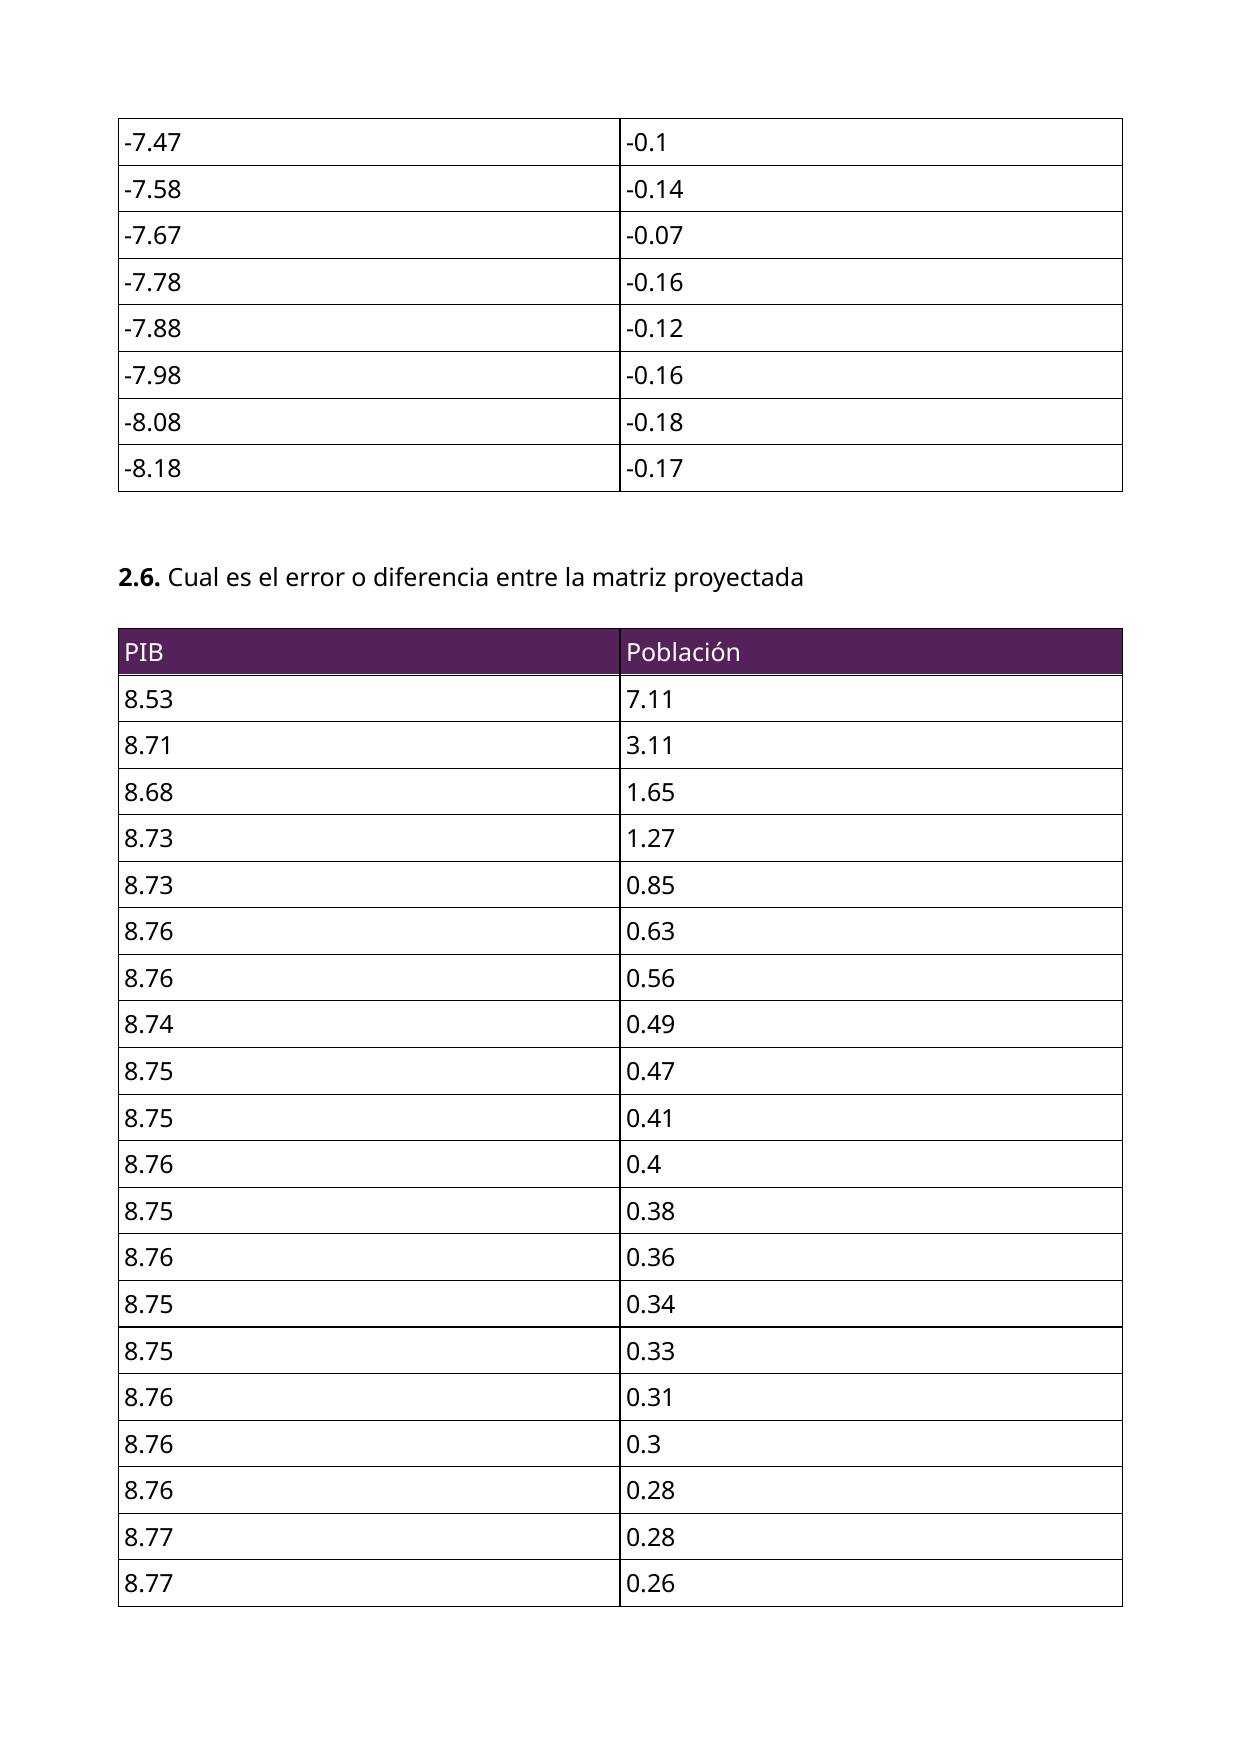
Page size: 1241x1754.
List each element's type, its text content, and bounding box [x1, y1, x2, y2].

table_cell 8.75 [119, 1281, 619, 1326]
table_cell 8.68 [119, 769, 619, 814]
table_cell -7.78 [119, 259, 619, 304]
table_cell 8.76 [119, 1467, 619, 1513]
table_cell 0.49 [621, 1001, 1122, 1047]
table_cell 8.75 [119, 1095, 619, 1140]
table_cell 0.31 [621, 1374, 1122, 1419]
table_cell -0.18 [621, 399, 1122, 444]
table_cell 8.73 [119, 815, 619, 861]
table_cell 0.3 [621, 1421, 1122, 1466]
table_cell -0.16 [621, 352, 1122, 397]
table_cell 0.28 [621, 1467, 1122, 1513]
table_cell 8.73 [119, 862, 619, 907]
table_cell -8.18 [119, 445, 619, 491]
table_cell -7.58 [119, 166, 619, 211]
table_cell 3.11 [621, 722, 1122, 768]
table_cell 1.65 [621, 769, 1122, 814]
table_header PIB [119, 629, 619, 674]
table_cell 0.28 [621, 1514, 1122, 1559]
table_cell 8.75 [119, 1188, 619, 1233]
table_cell 0.4 [621, 1141, 1122, 1187]
table_cell 0.56 [621, 955, 1122, 1000]
table_cell 8.77 [119, 1514, 619, 1559]
table_cell 8.76 [119, 1141, 619, 1187]
table_cell 0.41 [621, 1095, 1122, 1140]
table_cell 0.47 [621, 1048, 1122, 1093]
table_cell 1.27 [621, 815, 1122, 861]
table_cell 8.76 [119, 1374, 619, 1419]
table_cell -7.88 [119, 305, 619, 351]
table_cell -0.12 [621, 305, 1122, 351]
table_cell 0.85 [621, 862, 1122, 907]
table_cell 8.76 [119, 1421, 619, 1466]
text 2.6. Cual es el error o diferencia entre la matriz proyectada [118, 560, 1122, 594]
table_cell 8.71 [119, 722, 619, 768]
table_cell -0.16 [621, 259, 1122, 304]
table_cell -7.98 [119, 352, 619, 397]
table_cell 0.33 [621, 1328, 1122, 1373]
table_cell 0.63 [621, 908, 1122, 954]
table_cell -0.1 [621, 119, 1122, 165]
table_cell 0.26 [621, 1560, 1122, 1606]
table_cell -7.67 [119, 212, 619, 258]
table_cell 7.11 [621, 676, 1122, 721]
table_cell 8.76 [119, 908, 619, 954]
table_cell -0.14 [621, 166, 1122, 211]
table_cell -7.47 [119, 119, 619, 165]
table_cell 8.76 [119, 1234, 619, 1280]
table_cell 8.53 [119, 676, 619, 721]
table_header Población [621, 629, 1122, 674]
table_cell 0.38 [621, 1188, 1122, 1233]
table_cell -0.07 [621, 212, 1122, 258]
table_cell -0.17 [621, 445, 1122, 491]
table_cell 8.75 [119, 1048, 619, 1093]
table_cell 8.75 [119, 1328, 619, 1373]
table_cell 0.36 [621, 1234, 1122, 1280]
table_cell 8.76 [119, 955, 619, 1000]
table_cell -8.08 [119, 399, 619, 444]
table_cell 8.77 [119, 1560, 619, 1606]
table_cell 8.74 [119, 1001, 619, 1047]
table_cell 0.34 [621, 1281, 1122, 1326]
